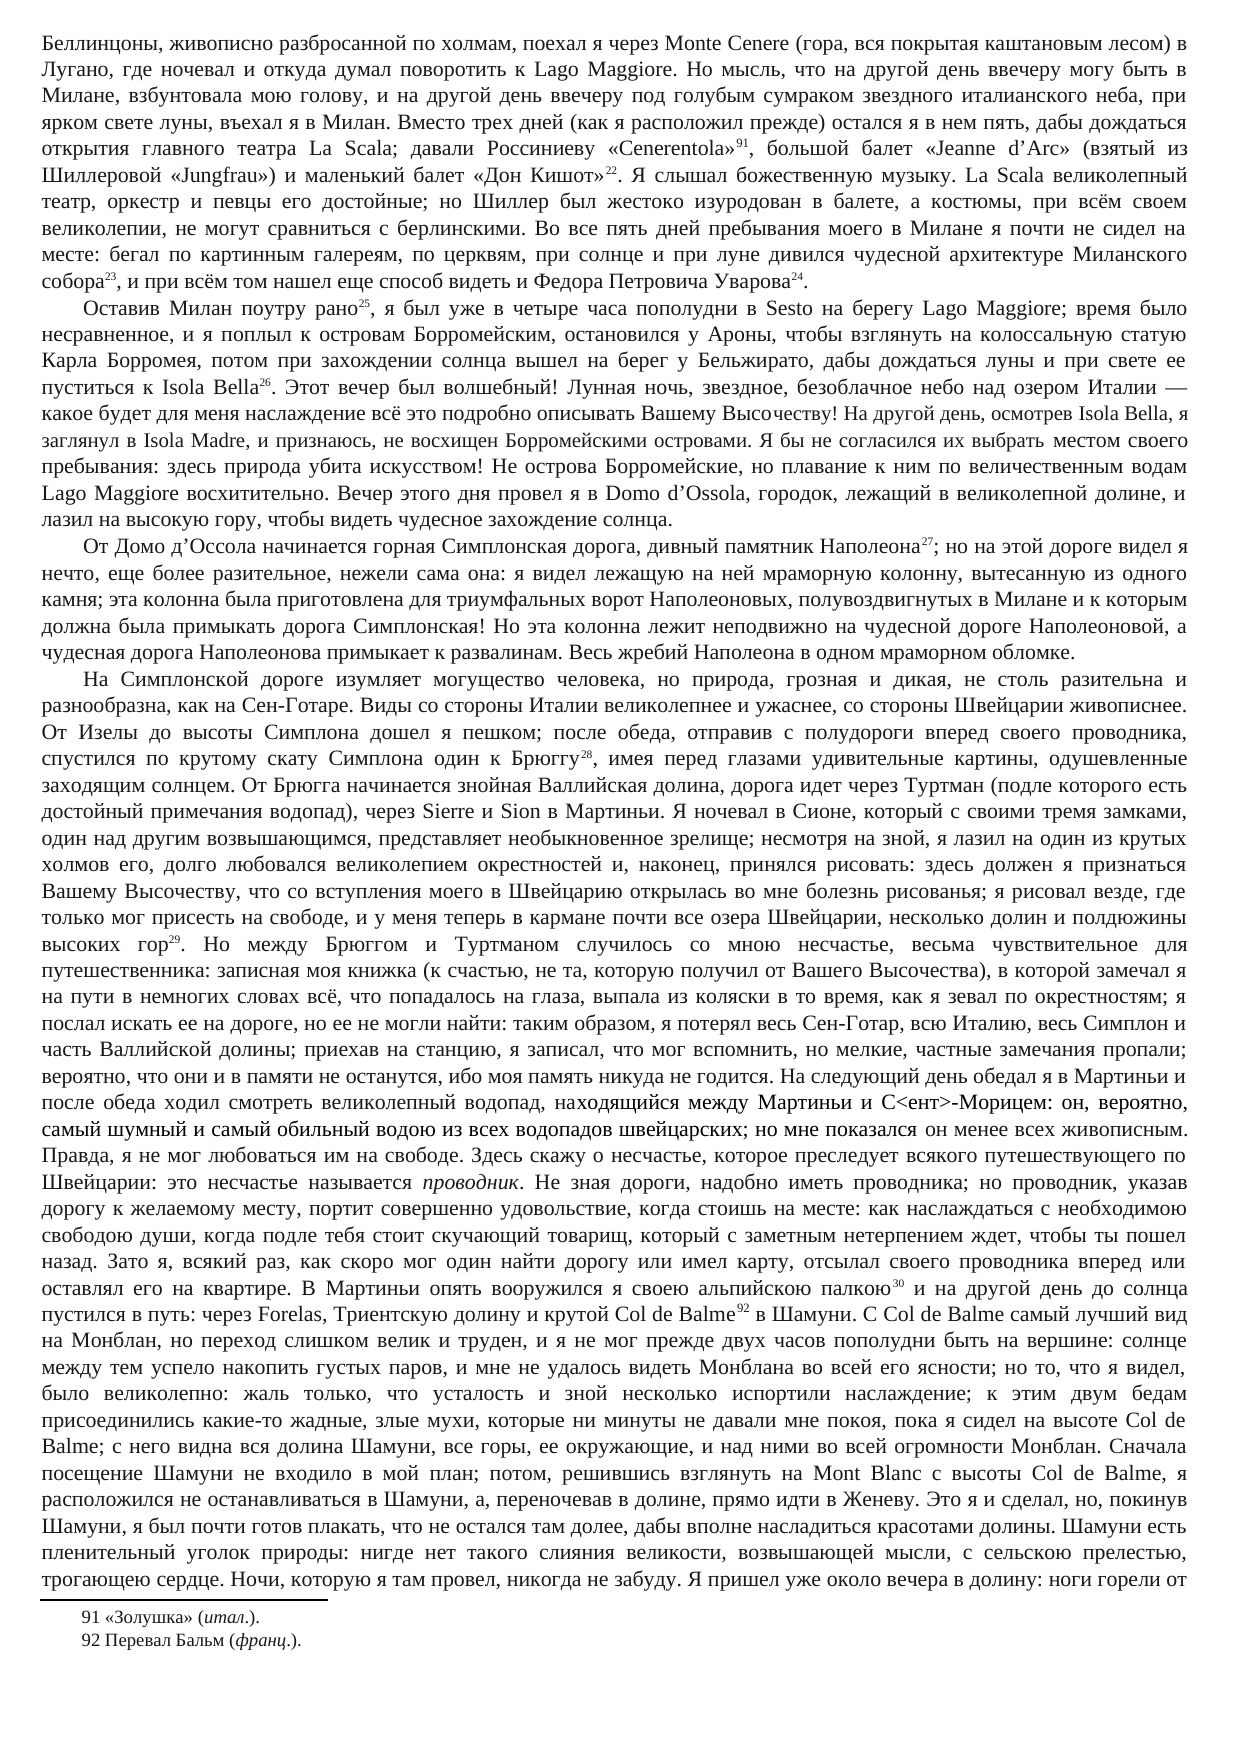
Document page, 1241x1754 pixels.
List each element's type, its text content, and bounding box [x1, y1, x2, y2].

text «Золушка» (итал.). [40, 1606, 1188, 1627]
text Беллинцоны, живописно разбросанной по холмам, поехал я через Monte Cenere (гора, вся покрытая каштановым лесом) в Лугано, где ночевал и откуда думал поворотить к Lago Maggiore. Но мысль, что на другой день ввечеру могу быть в Милане, взбунтовала мою голову, и на другой день ввечеру под голубым сумраком звездного италианского неба, при ярком свете луны, въехал я в Милан. Вместо трех дней (как я расположил прежде) остался я в нем пять, дабы дождаться открытия главного театра La Scala; давали Россиниеву «Cenerentola», большой балет «Jeanne d’Arc» (взятый из Шиллеровой «Jungfrau») и маленький балет «Дон Кишот»22. Я слышал божественную музыку. La Scala великолепный театр, оркестр и певцы его достойные; но Шиллер был жестоко изуродован в балете, а костюмы, при всём своем великолепии, не могут сравниться с берлинскими. Во все пять дней пребывания моего в Милане я почти не сидел на месте: бегал по картинным галереям, по церквям, при солнце и при луне дивился чудесной архитектуре Миланского собора23, и при всём том нашел еще способ видеть и Федора Петровича Уварова24. [41, 29, 1188, 293]
text Перевал Бальм (франц.). [40, 1629, 1188, 1651]
text От Домо д’Оссола начинается горная Симплонская дорога, дивный памятник Наполеона27; но на этой дороге видел я нечто, еще более разительное, нежели сама она: я видел лежащую на ней мраморную колонну, вытесанную из одного камня; эта колонна была приготовлена для триумфальных ворот Наполеоновых, полувоздвигнутых в Милане и к которым должна была примыкать дорога Симплонская! Но эта колонна лежит неподвижно на чудесной дороге Наполеоновой, а чудесная дорога Наполеонова примыкает к развалинам. Весь жребий Наполеона в одном мраморном обломке. [41, 533, 1188, 664]
text На Симплонской дороге изумляет могущество человека, но природа, грозная и дикая, не столь разительна и разнообразна, как на Сен-Готаре. Виды со стороны Италии великолепнее и ужаснее, со стороны Швейцарии живописнее. От Изелы до высоты Симплона дошел я пешком; после обеда, отправив с полудороги вперед своего проводника, спустился по крутому скату Симплона один к Брюггу28, имея перед глазами удивительные картины, одушевленные заходящим солнцем. От Брюгга начинается знойная Валлийская долина, дорога идет через Туртман (подле которого есть достойный примечания водопад), через Sierre и Sion в Мартиньи. Я ночевал в Сионе, который с своими тремя замками, один над другим возвышающимся, представляет необыкновенное зрелище; несмотря на зной, я лазил на один из крутых холмов его, долго любовался великолепием окрестностей и, наконец, принялся рисовать: здесь должен я признаться Вашему Высочеству, что со вступления моего в Швейцарию открылась во мне болезнь рисованья; я рисовал везде, где только мог присесть на свободе, и у меня теперь в кармане почти все озера Швейцарии, несколько долин и полдюжины высоких гор29. Но между Брюггом и Туртманом случилось со мною несчастье, весьма чувствительное для путешественника: записная моя книжка (к счастью, не та, которую получил от Вашего Высочества), в которой замечал я на пути в немногих словах всё, что попадалось на глаза, выпала из коляски в то время, как я зевал по окрестностям; я послал искать ее на дороге, но ее не могли найти: таким образом, я потерял весь Сен-Готар, всю Италию, весь Симплон и часть Валлийской долины; приехав на станцию, я записал, что мог вспомнить, но мелкие, частные замечания пропали; вероятно, что они и в памяти не останутся, ибо моя память никуда не годится. На следующий день обедал я в Мартиньи и после обеда ходил смотреть великолепный водопад, находящийся между Мартиньи и С<ент>-Морицем: он, вероятно, самый шумный и самый обильный водою из всех водопадов швейцарских; но мне показался он менее всех живописным. Правда, я не мог любоваться им на свободе. Здесь скажу о несчастье, которое преследует всякого путешествующего по Швейцарии: это несчастье называется проводник. Не зная дороги, надобно иметь проводника; но проводник, указав дорогу к желаемому месту, портит совершенно удовольствие, когда стоишь на месте: как наслаждаться с необходимою свободою души, когда подле тебя стоит скучающий товарищ, который с заметным нетерпением ждет, чтобы ты пошел назад. Зато я, всякий раз, как скоро мог один найти дорогу или имел карту, отсылал своего проводника вперед или оставлял его на квартире. В Мартиньи опять вооружился я своею альпийскою палкою30 и на другой день до солнца пустился в путь: через Forelas, Триентскую долину и крутой Col de Balme в Шамуни. С Col de Balme самый лучший вид на Монблан, но переход слишком велик и труден, и я не мог прежде двух часов пополудни быть на вершине: солнце между тем успело накопить густых паров, и мне не удалось видеть Монблана во всей его ясности; но то, что я видел, было великолепно: жаль только, что усталость и зной несколько испортили наслаждение; к этим двум бедам присоединились какие-то жадные, злые мухи, которые ни минуты не давали мне покоя, пока я сидел на высоте Col de Balme; с него видна вся долина Шамуни, все горы, ее окружающие, и над ними во всей огромности Монблан. Сначала посещение Шамуни не входило в мой план; потом, решившись взглянуть на Mont Blanc с высоты Col de Balme, я расположился не останавливаться в Шамуни, а, переночевав в долине, прямо идти в Женеву. Это я и сделал, но, покинув Шамуни, я был почти готов плакать, что не остался там долее, дабы вполне насладиться красотами долины. Шамуни есть пленительный уголок природы: нигде нет такого слияния великости, возвышающей мысли, с сельскою прелестью, трогающею сердце. Ночи, которую я там провел, никогда не забуду. Я пришел уже около вечера в долину: ноги горели от [41, 666, 1188, 1591]
text Оставив Милан поутру рано25, я был уже в четыре часа пополудни в Sesto на берегу Lago Maggiore; время было несравненное, и я поплыл к островам Борромейским, остановился у Ароны, чтобы взглянуть на колоссальную статую Карла Борромея, потом при захождении солнца вышел на берег у Бельжирато, дабы дождаться луны и при свете ее пуститься к Isola Bella26. Этот вечер был волшебный! Лунная ночь, звездное, безоблачное небо над озером Италии — какое будет для меня наслаждение всё это подробно описывать Вашему Высочеству! На другой день, осмотрев Isola Bella, я заглянул в Isola Madre, и признаюсь, не восхищен Борромейскими островами. Я бы не согласился их выбрать местом своего пребывания: здесь природа убита искусством! Не острова Борромейские, но плавание к ним по величественным водам Lago Maggiore восхитительно. Вечер этого дня провел я в Domo d’Ossola, городок, лежащий в великолепной долине, и лазил на высокую гору, чтобы видеть чудесное захождение солнца. [41, 294, 1188, 531]
